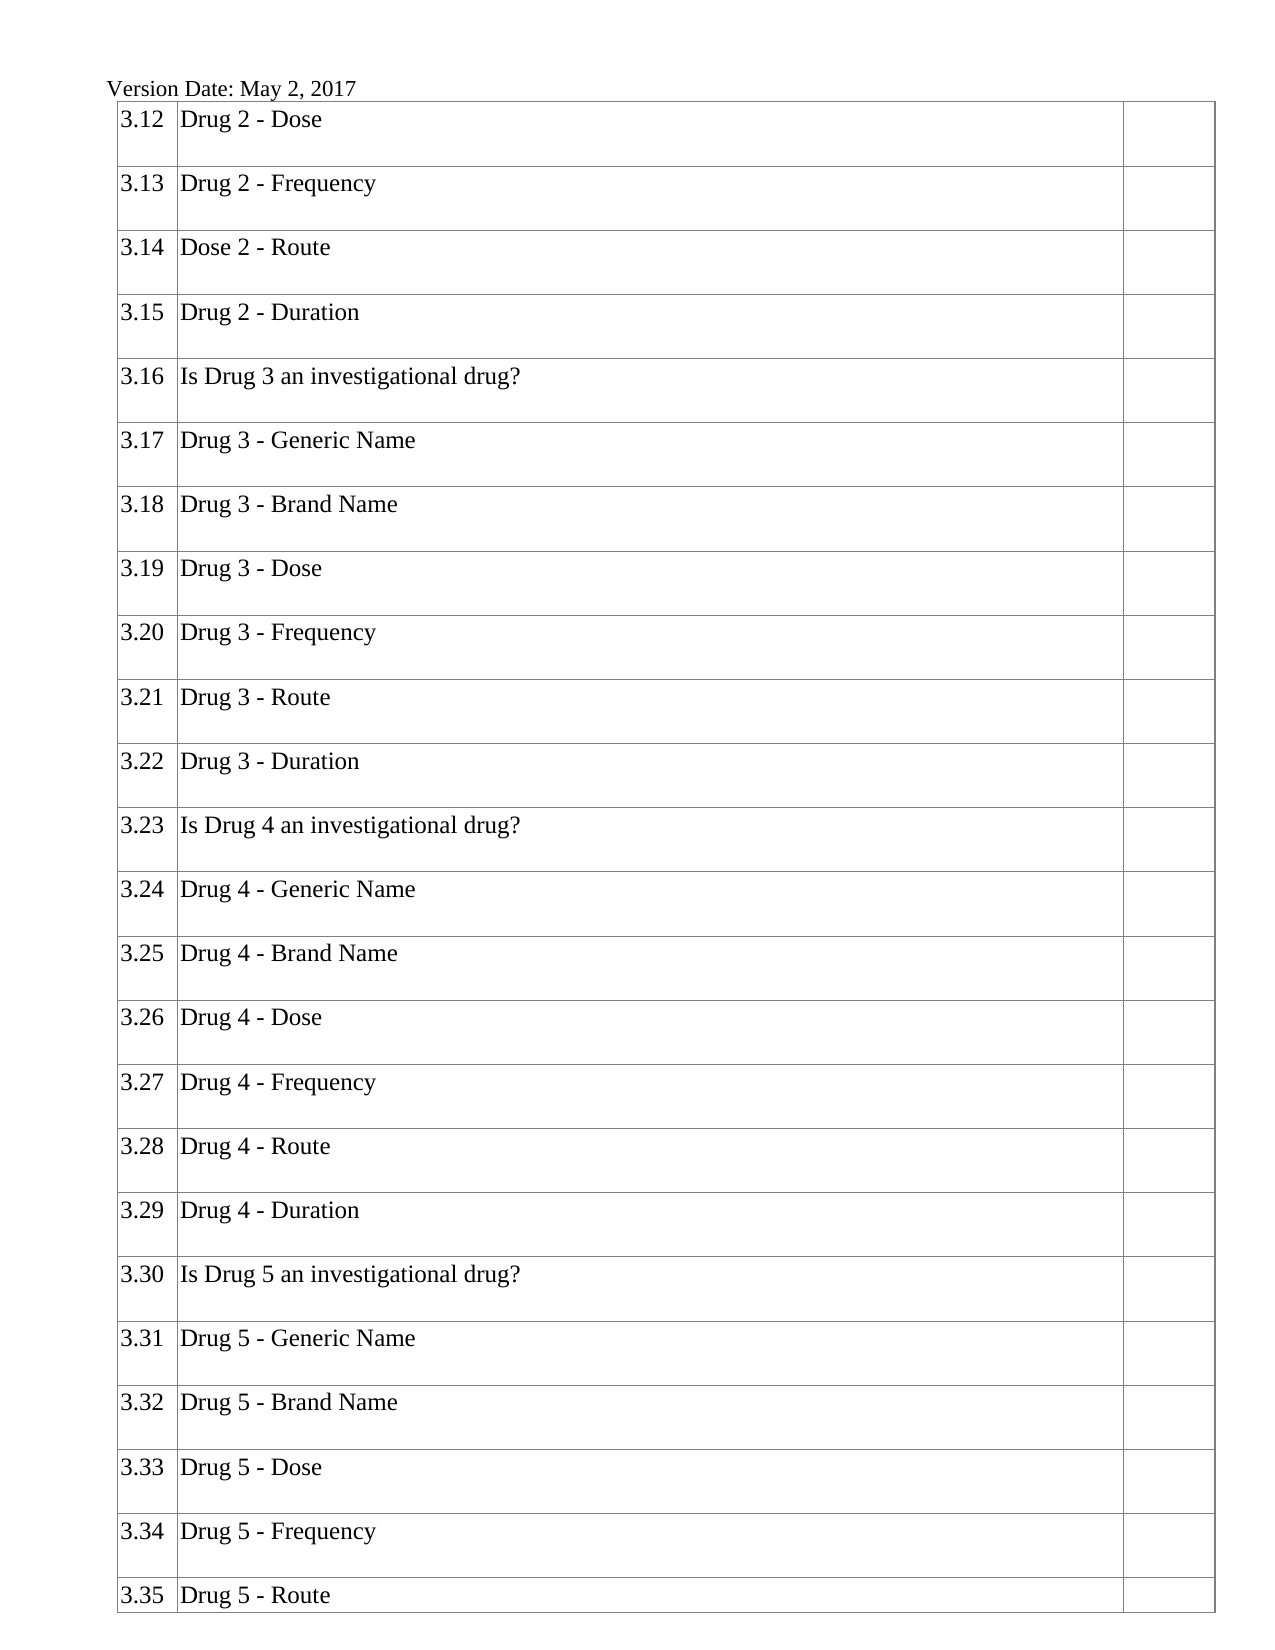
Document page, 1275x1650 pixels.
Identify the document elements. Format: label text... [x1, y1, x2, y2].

table_cell Drug 3 - Duration [178, 744, 1123, 807]
table_cell 3.18 [118, 487, 177, 551]
table_cell [1124, 1257, 1214, 1321]
table_cell 3.20 [118, 616, 177, 679]
table_cell Drug 4 - Duration [178, 1193, 1123, 1256]
table_cell 3.27 [118, 1065, 177, 1128]
table_cell 3.19 [118, 552, 177, 615]
table_cell [1124, 1322, 1214, 1385]
table_cell Drug 3 - Generic Name [178, 423, 1123, 486]
table_cell Drug 5 - Frequency [178, 1514, 1123, 1577]
table_cell Drug 4 - Dose [178, 1001, 1123, 1064]
table_cell Drug 3 - Brand Name [178, 487, 1123, 551]
table_cell Drug 3 - Route [178, 680, 1123, 743]
table_cell Drug 4 - Brand Name [178, 937, 1123, 1000]
table_cell 3.28 [118, 1129, 177, 1192]
table_cell 3.34 [118, 1514, 177, 1577]
table_cell [1124, 1065, 1214, 1128]
table_cell 3.22 [118, 744, 177, 807]
table_cell 3.13 [118, 167, 177, 230]
table_cell [1124, 1386, 1214, 1449]
table_cell Drug 5 - Dose [178, 1450, 1123, 1513]
table_cell Drug 4 - Frequency [178, 1065, 1123, 1128]
table_cell 3.26 [118, 1001, 177, 1064]
table_cell [1124, 1129, 1214, 1192]
table_cell [1124, 1001, 1214, 1064]
table_cell 3.23 [118, 808, 177, 871]
table_cell [1124, 231, 1214, 294]
table_header 3.12 [118, 102, 177, 166]
table_cell 3.35 [118, 1578, 177, 1612]
table_cell Is Drug 5 an investigational drug? [178, 1257, 1123, 1321]
table_cell Drug 2 - Frequency [178, 167, 1123, 230]
table_cell Drug 3 - Dose [178, 552, 1123, 615]
table_cell [1124, 295, 1214, 358]
table_cell 3.24 [118, 872, 177, 936]
table_cell [1124, 872, 1214, 936]
table_cell [1124, 616, 1214, 679]
table_cell 3.17 [118, 423, 177, 486]
table_cell Drug 5 - Route [178, 1578, 1123, 1612]
table_cell Drug 5 - Generic Name [178, 1322, 1123, 1385]
table_cell Is Drug 4 an investigational drug? [178, 808, 1123, 871]
table_cell 3.30 [118, 1257, 177, 1321]
table_cell 3.21 [118, 680, 177, 743]
table_cell [1124, 359, 1214, 422]
table_cell [1124, 744, 1214, 807]
table_cell 3.31 [118, 1322, 177, 1385]
table_header Drug 2 - Dose [178, 102, 1123, 166]
table_cell [1124, 1514, 1214, 1577]
table_cell Is Drug 3 an investigational drug? [178, 359, 1123, 422]
table_cell Drug 2 - Duration [178, 295, 1123, 358]
table_cell [1124, 552, 1214, 615]
table_cell Dose 2 - Route [178, 231, 1123, 294]
table_header [1124, 102, 1214, 166]
table_cell 3.29 [118, 1193, 177, 1256]
table_cell [1124, 680, 1214, 743]
table_cell [1124, 1578, 1214, 1612]
table_cell 3.33 [118, 1450, 177, 1513]
table_cell 3.14 [118, 231, 177, 294]
table_cell [1124, 1450, 1214, 1513]
table_cell Drug 4 - Generic Name [178, 872, 1123, 936]
table_cell Drug 3 - Frequency [178, 616, 1123, 679]
table_cell [1124, 1193, 1214, 1256]
table_cell [1124, 937, 1214, 1000]
table_cell 3.32 [118, 1386, 177, 1449]
table_cell [1124, 423, 1214, 486]
table_cell [1124, 167, 1214, 230]
table_cell 3.25 [118, 937, 177, 1000]
table_cell 3.16 [118, 359, 177, 422]
table_cell [1124, 808, 1214, 871]
table_cell [1124, 487, 1214, 551]
table_cell 3.15 [118, 295, 177, 358]
table_cell Drug 5 - Brand Name [178, 1386, 1123, 1449]
table_cell Drug 4 - Route [178, 1129, 1123, 1192]
